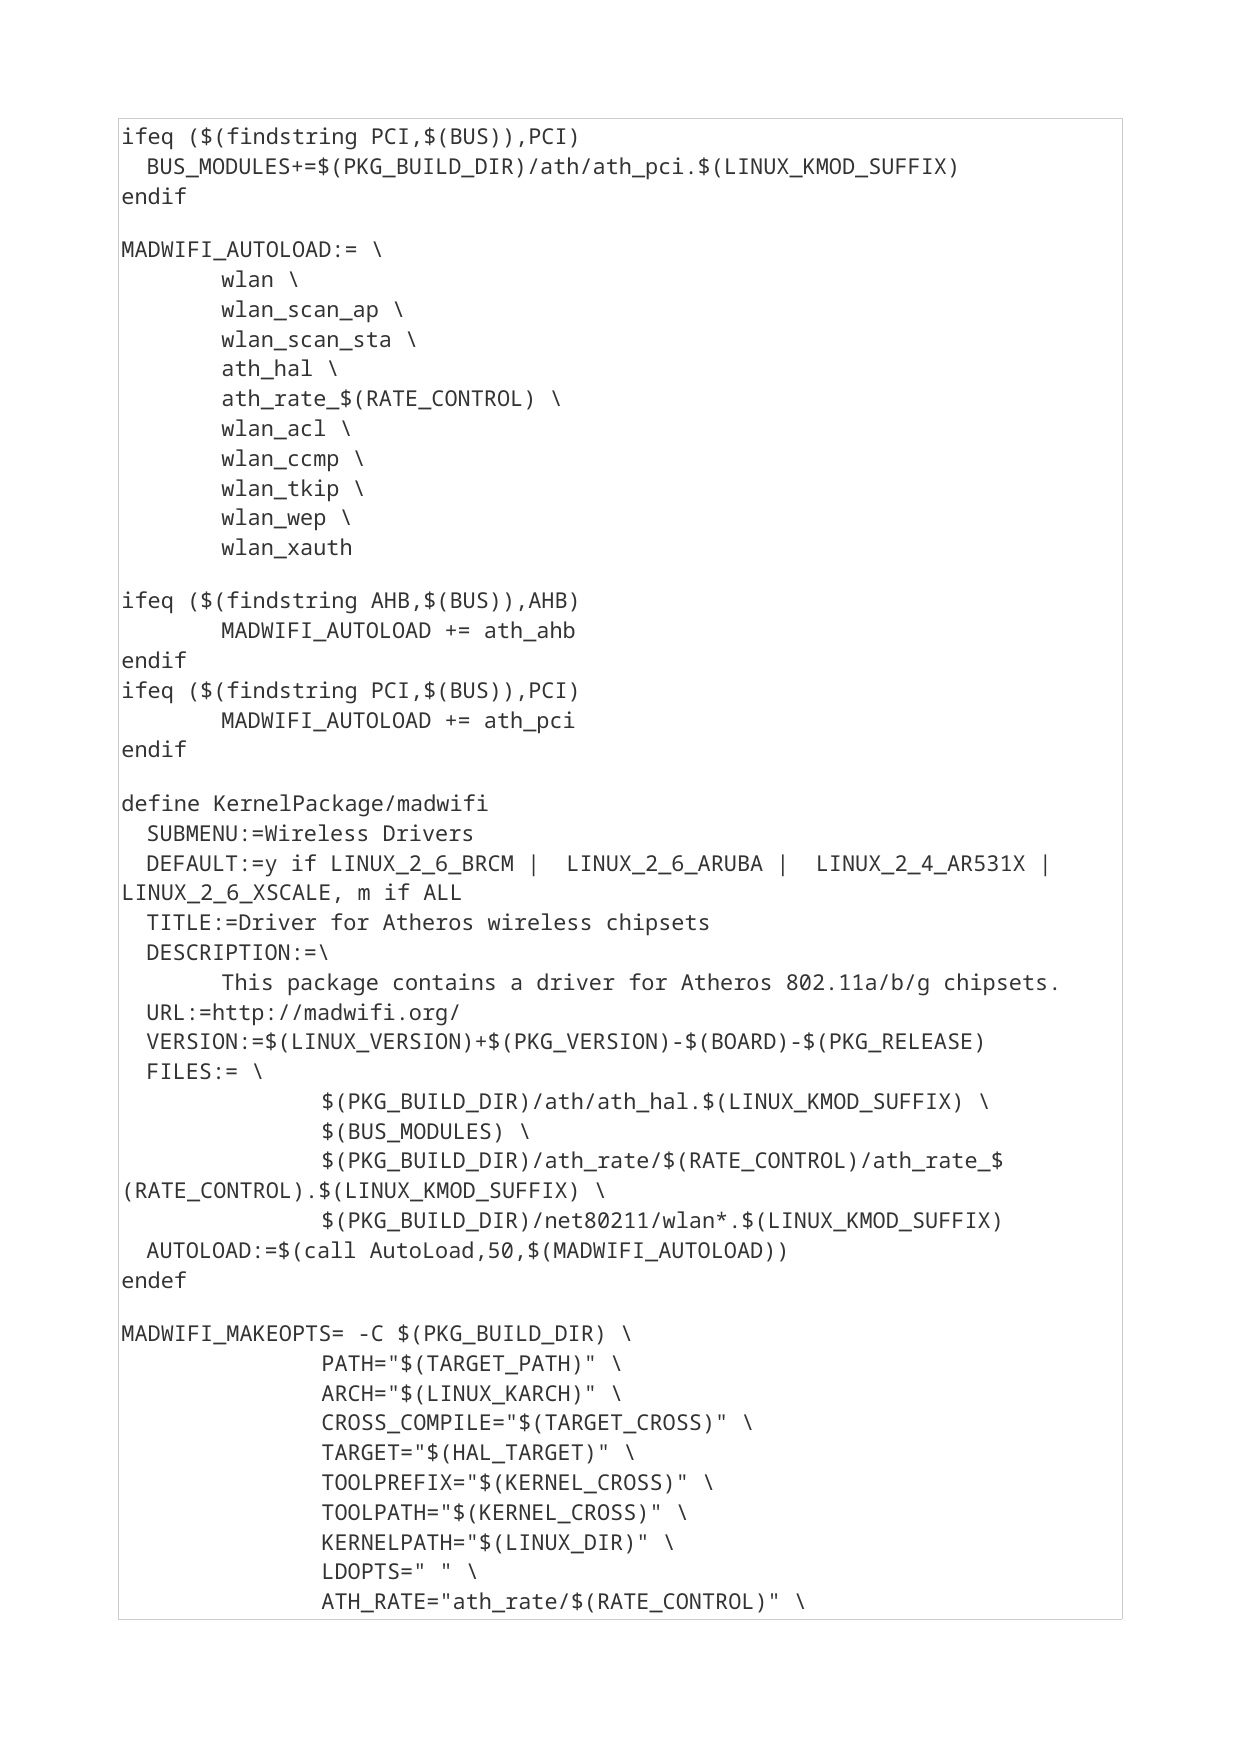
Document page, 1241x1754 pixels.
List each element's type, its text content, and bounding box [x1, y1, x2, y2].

text ifeq ($(findstring PCI,$(BUS)),PCI) [119, 672, 1122, 702]
text SUBMENU:=Wireless Drivers [119, 815, 1122, 844]
text wlan \ [119, 261, 1122, 291]
text KERNELPATH="$(LINUX_DIR)" \ [119, 1523, 1122, 1553]
text endef [119, 1262, 1122, 1294]
text endif [119, 178, 1122, 211]
text MADWIFI_MAKEOPTS= -C $(PKG_BUILD_DIR) \ [119, 1315, 1122, 1345]
text ARCH="$(LINUX_KARCH)" \ [119, 1374, 1122, 1404]
text ifeq ($(findstring PCI,$(BUS)),PCI) [119, 119, 1122, 148]
text define KernelPackage/madwifi [119, 785, 1122, 815]
text ATH_RATE="ath_rate/$(RATE_CONTROL)" \ [119, 1583, 1122, 1619]
text ath_hal \ [119, 350, 1122, 380]
text MADWIFI_AUTOLOAD:= \ [119, 231, 1122, 261]
text endif [119, 731, 1122, 764]
text VERSION:=$(LINUX_VERSION)+$(PKG_VERSION)-$(BOARD)-$(PKG_RELEASE) [119, 1023, 1122, 1053]
text wlan_scan_sta \ [119, 321, 1122, 350]
text CROSS_COMPILE="$(TARGET_CROSS)" \ [119, 1404, 1122, 1434]
text TARGET="$(HAL_TARGET)" \ [119, 1434, 1122, 1464]
text wlan_wep \ [119, 499, 1122, 529]
text FILES:= \ [119, 1053, 1122, 1083]
text ifeq ($(findstring AHB,$(BUS)),AHB) [119, 582, 1122, 612]
text wlan_tkip \ [119, 469, 1122, 499]
text MADWIFI_AUTOLOAD += ath_pci [119, 702, 1122, 731]
text wlan_xauth [119, 529, 1122, 562]
text ath_rate_$(RATE_CONTROL) \ [119, 380, 1122, 410]
text TOOLPREFIX="$(KERNEL_CROSS)" \ [119, 1464, 1122, 1494]
text LDOPTS=" " \ [119, 1553, 1122, 1583]
text DESCRIPTION:=\ [119, 934, 1122, 964]
text PATH="$(TARGET_PATH)" \ [119, 1345, 1122, 1374]
text $(PKG_BUILD_DIR)/net80211/wlan*.$(LINUX_KMOD_SUFFIX) [119, 1202, 1122, 1232]
text MADWIFI_AUTOLOAD += ath_ahb [119, 612, 1122, 642]
text TOOLPATH="$(KERNEL_CROSS)" \ [119, 1494, 1122, 1523]
text TITLE:=Driver for Atheros wireless chipsets [119, 904, 1122, 934]
text BUS_MODULES+=$(PKG_BUILD_DIR)/ath/ath_pci.$(LINUX_KMOD_SUFFIX) [119, 148, 1122, 178]
text DEFAULT:=y if LINUX_2_6_BRCM | LINUX_2_6_ARUBA | LINUX_2_4_AR531X | LINUX_2_6_XSCALE, m if ALL [119, 844, 1122, 904]
text wlan_scan_ap \ [119, 291, 1122, 321]
text This package contains a driver for Atheros 802.11a/b/g chipsets. [119, 964, 1122, 993]
text endif [119, 642, 1122, 672]
text $(BUS_MODULES) \ [119, 1113, 1122, 1142]
text wlan_ccmp \ [119, 440, 1122, 469]
text AUTOLOAD:=$(call AutoLoad,50,$(MADWIFI_AUTOLOAD)) [119, 1232, 1122, 1262]
text $(PKG_BUILD_DIR)/ath_rate/$(RATE_CONTROL)/ath_rate_$(RATE_CONTROL).$(LINUX_KMOD_SUFFIX) \ [119, 1142, 1122, 1202]
text wlan_acl \ [119, 410, 1122, 440]
text $(PKG_BUILD_DIR)/ath/ath_hal.$(LINUX_KMOD_SUFFIX) \ [119, 1083, 1122, 1113]
text URL:=http://madwifi.org/ [119, 993, 1122, 1023]
